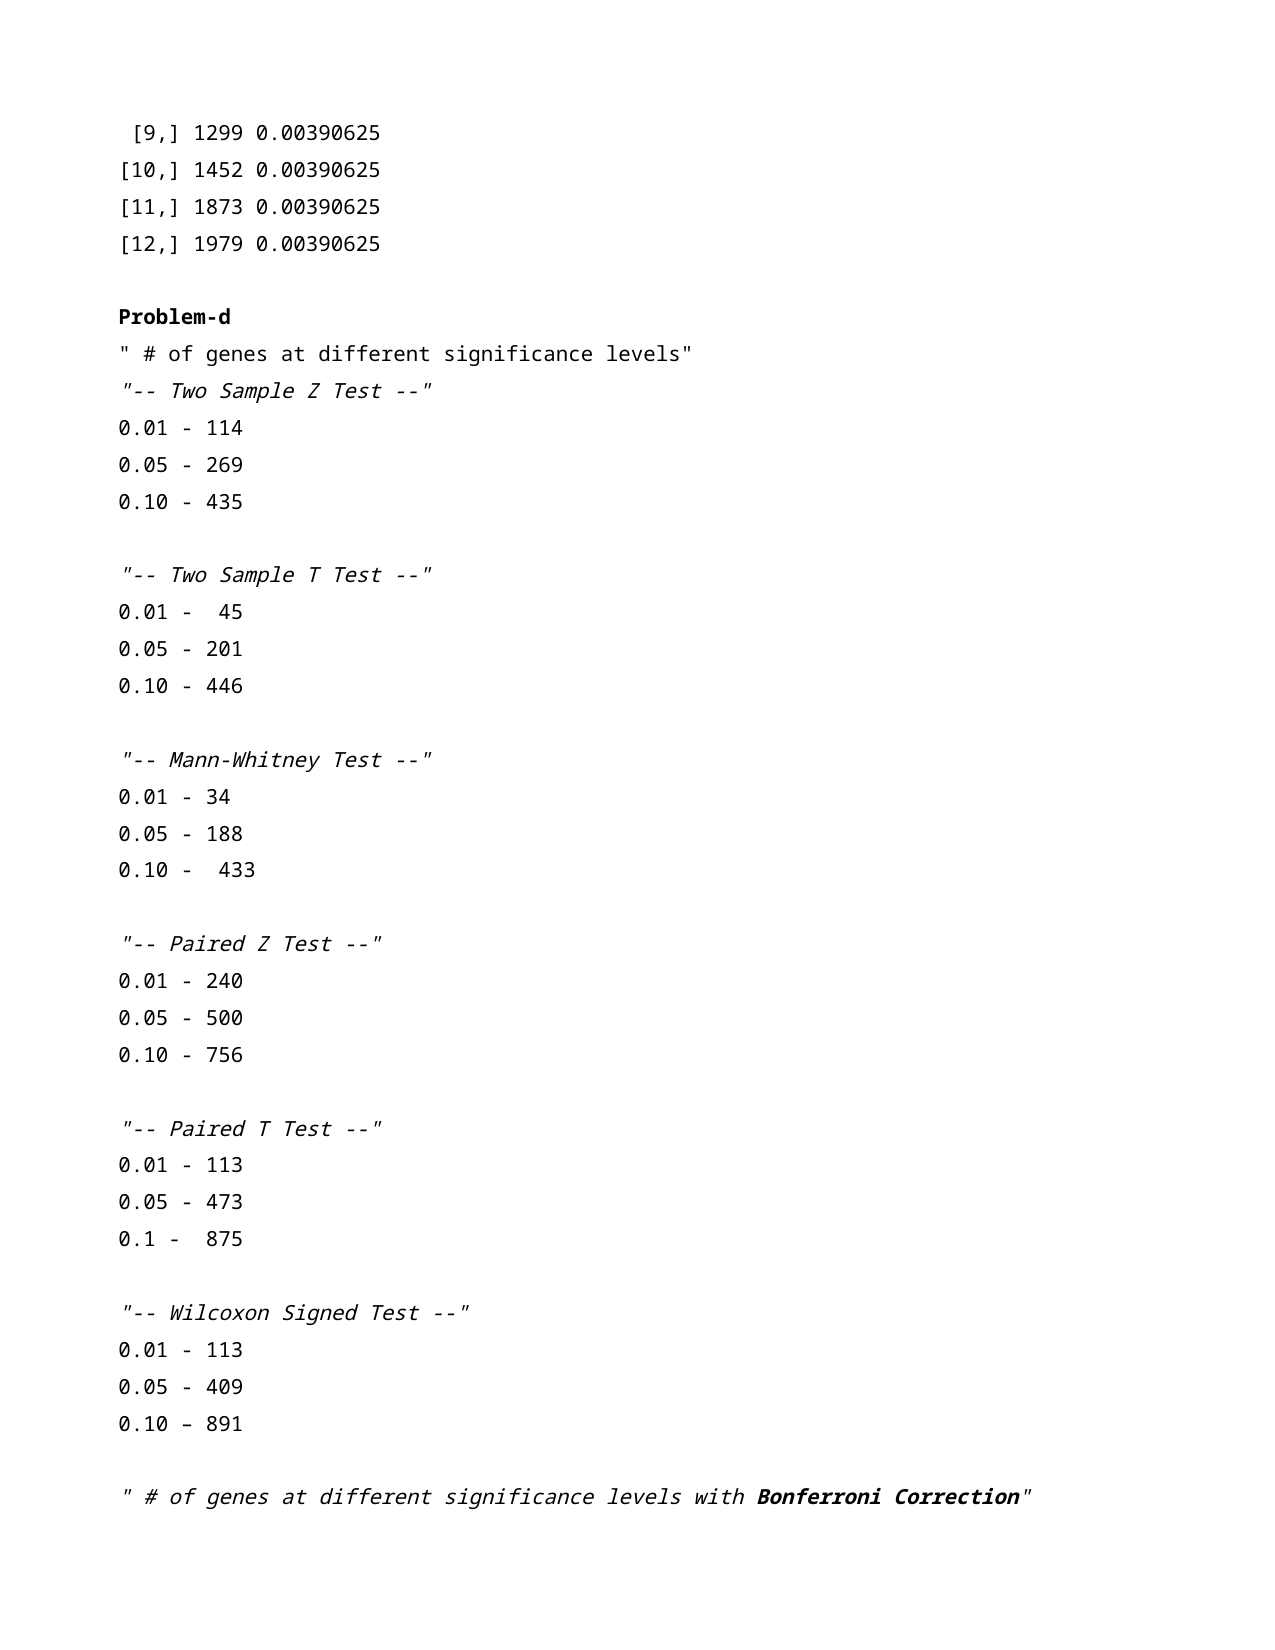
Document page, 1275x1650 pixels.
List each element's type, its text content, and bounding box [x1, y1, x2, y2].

text 0.01 - 45 [118, 597, 1157, 626]
text "-- Mann-Whitney Test --" [118, 745, 1157, 773]
text 0.10 - 756 [118, 1040, 1157, 1068]
text [11,] 1873 0.00390625 [118, 192, 1157, 220]
text [12,] 1979 0.00390625 [118, 229, 1157, 257]
text 0.10 - 446 [118, 671, 1157, 700]
text 0.10 - 433 [118, 856, 1157, 884]
text "-- Two Sample Z Test --" [118, 376, 1157, 405]
text 0.10 - 435 [118, 487, 1157, 515]
text "-- Two Sample T Test --" [118, 561, 1157, 589]
text [10,] 1452 0.00390625 [118, 155, 1157, 183]
text 0.05 - 188 [118, 819, 1157, 847]
text "-- Paired Z Test --" [118, 929, 1157, 958]
text 0.05 - 473 [118, 1187, 1157, 1216]
text 0.05 - 500 [118, 1003, 1157, 1032]
text 0.1 - 875 [118, 1224, 1157, 1253]
text 0.05 - 269 [118, 450, 1157, 478]
text Problem-d [118, 302, 1157, 331]
text 0.05 - 409 [118, 1372, 1157, 1400]
text [9,] 1299 0.00390625 [118, 118, 1157, 147]
text " # of genes at different significance levels" [118, 339, 1157, 368]
text " # of genes at different significance levels with Bonferroni Correction" [118, 1482, 1157, 1511]
text 0.05 - 201 [118, 634, 1157, 663]
text "-- Paired T Test --" [118, 1114, 1157, 1142]
text "-- Wilcoxon Signed Test --" [118, 1298, 1157, 1327]
text 0.10 – 891 [118, 1409, 1157, 1437]
text 0.01 - 113 [118, 1151, 1157, 1179]
text 0.01 - 114 [118, 413, 1157, 442]
text 0.01 - 34 [118, 782, 1157, 810]
text 0.01 - 240 [118, 966, 1157, 995]
text 0.01 - 113 [118, 1335, 1157, 1363]
